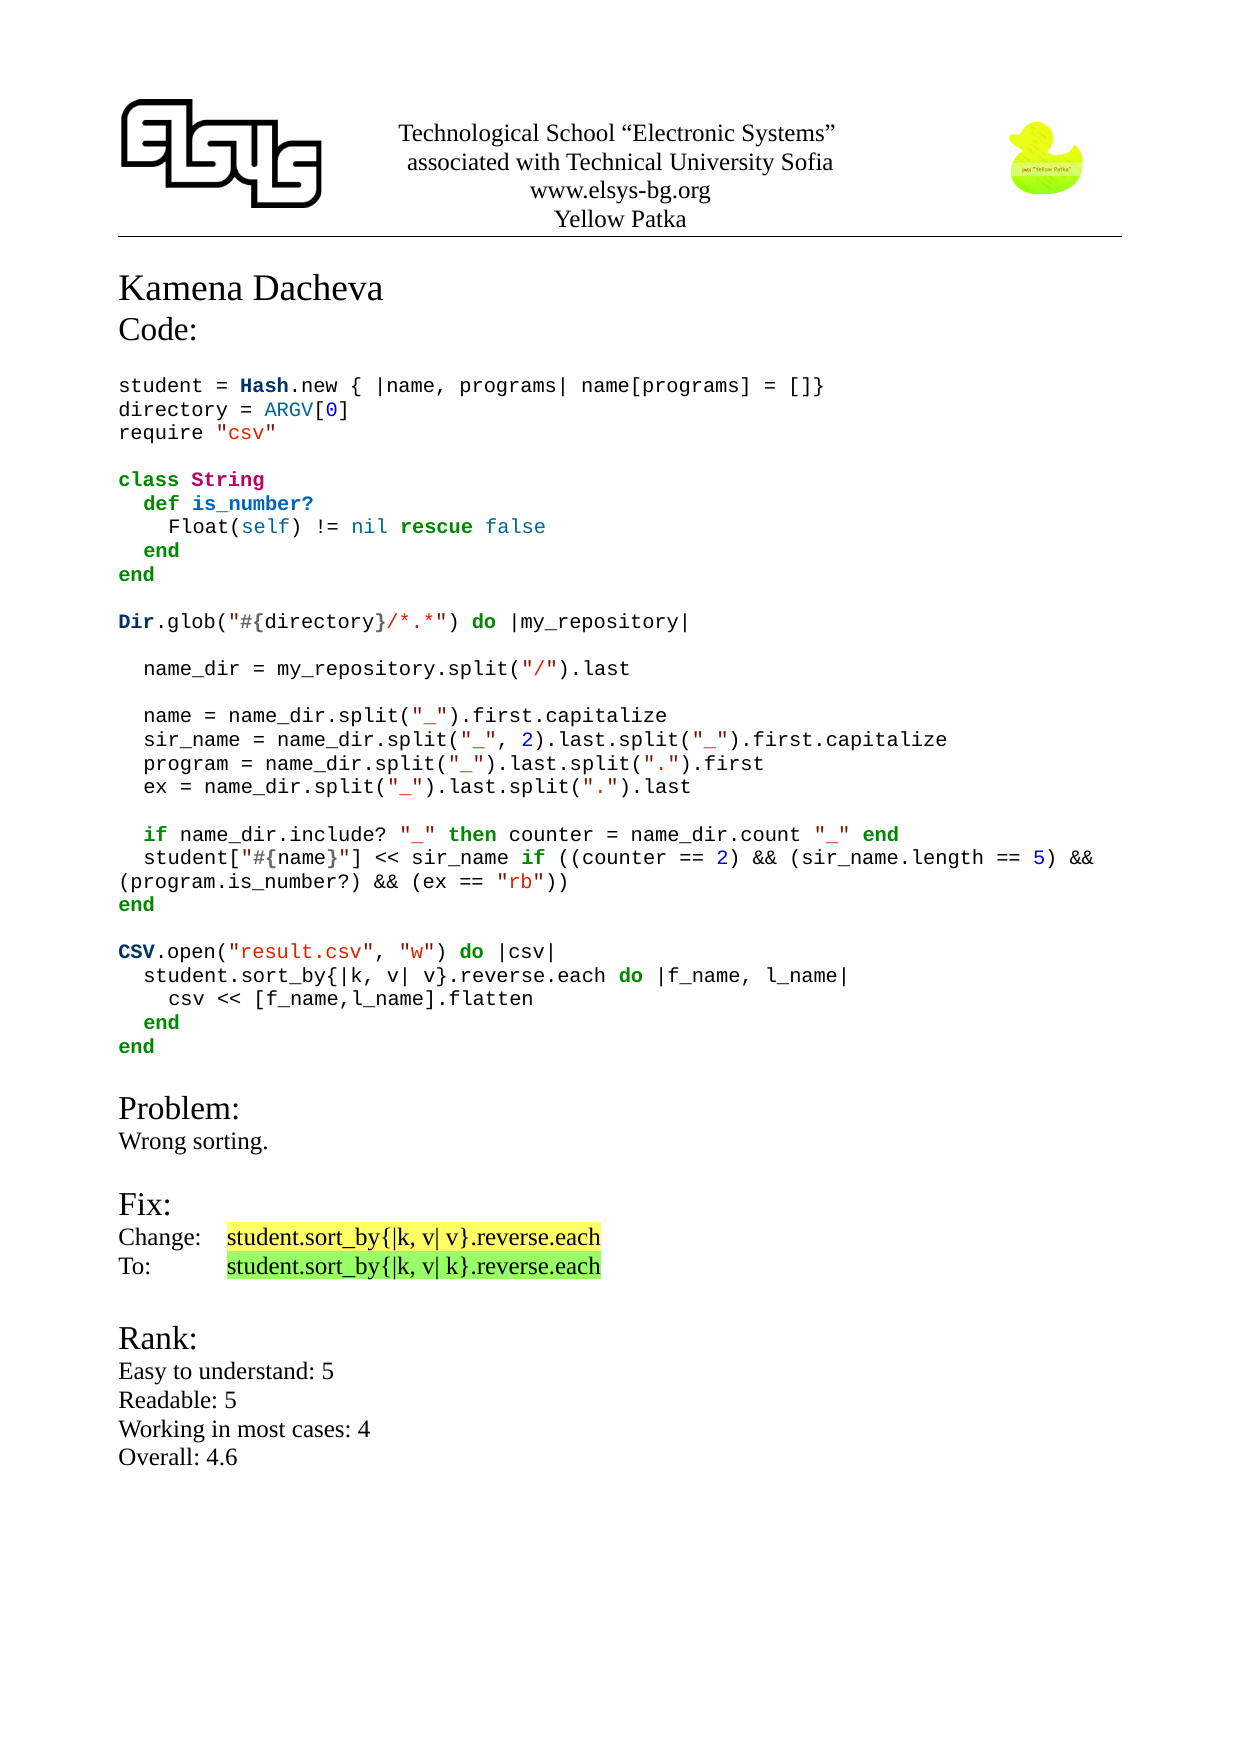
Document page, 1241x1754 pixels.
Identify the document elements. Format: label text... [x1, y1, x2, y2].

text directory = ARGV[0] [118, 399, 1122, 422]
text Readable: 5 [118, 1385, 1122, 1414]
text name_dir = my_repository.split("/").last [118, 658, 1122, 682]
text student.sort_by{|k, v| v}.reverse.each do |f_name, l_name| [118, 965, 1122, 988]
text end [118, 540, 1122, 564]
text end [118, 1012, 1122, 1036]
text Change: student.sort_by{|k, v| v}.reverse.each [118, 1222, 1122, 1251]
text program = name_dir.split("_").last.split(".").first [118, 753, 1122, 776]
text end [118, 1036, 1122, 1059]
text csv << [f_name,l_name].flatten [118, 988, 1122, 1012]
text class String [118, 469, 1122, 493]
text end [118, 894, 1122, 918]
text Working in most cases: 4 [118, 1414, 1122, 1442]
text if name_dir.include? "_" then counter = name_dir.count "_" end [118, 823, 1122, 847]
text Overall: 4.6 [118, 1442, 1122, 1471]
picture [121, 99, 322, 208]
text Code: [118, 309, 1122, 347]
text Fix: [118, 1184, 1122, 1222]
text def is_number? [118, 493, 1122, 517]
text require "csv" [118, 422, 1122, 446]
text Easy to understand: 5 [118, 1356, 1122, 1385]
text student = Hash.new { |name, programs| name[programs] = []} [118, 376, 1122, 399]
text Kamena Dacheva [118, 266, 1122, 309]
text name = name_dir.split("_").first.capitalize [118, 705, 1122, 729]
text Rank: [118, 1318, 1122, 1356]
text Float(self) != nil rescue false [118, 517, 1122, 540]
text end [118, 564, 1122, 587]
text To: student.sort_by{|k, v| k}.reverse.each [118, 1251, 1122, 1279]
text sir_name = name_dir.split("_", 2).last.split("_").first.capitalize [118, 729, 1122, 753]
picture [972, 84, 1119, 232]
text Dir.glob("#{directory}/*.*") do |my_repository| [118, 611, 1122, 634]
text ex = name_dir.split("_").last.split(".").last [118, 776, 1122, 800]
text student["#{name}"] << sir_name if ((counter == 2) && (sir_name.length == 5) && (program.is_number?) && (ex == "rb")) [118, 847, 1122, 894]
text Wrong sorting. [118, 1126, 1122, 1155]
text Problem: [118, 1088, 1122, 1126]
text CSV.open("result.csv", "w") do |csv| [118, 941, 1122, 965]
